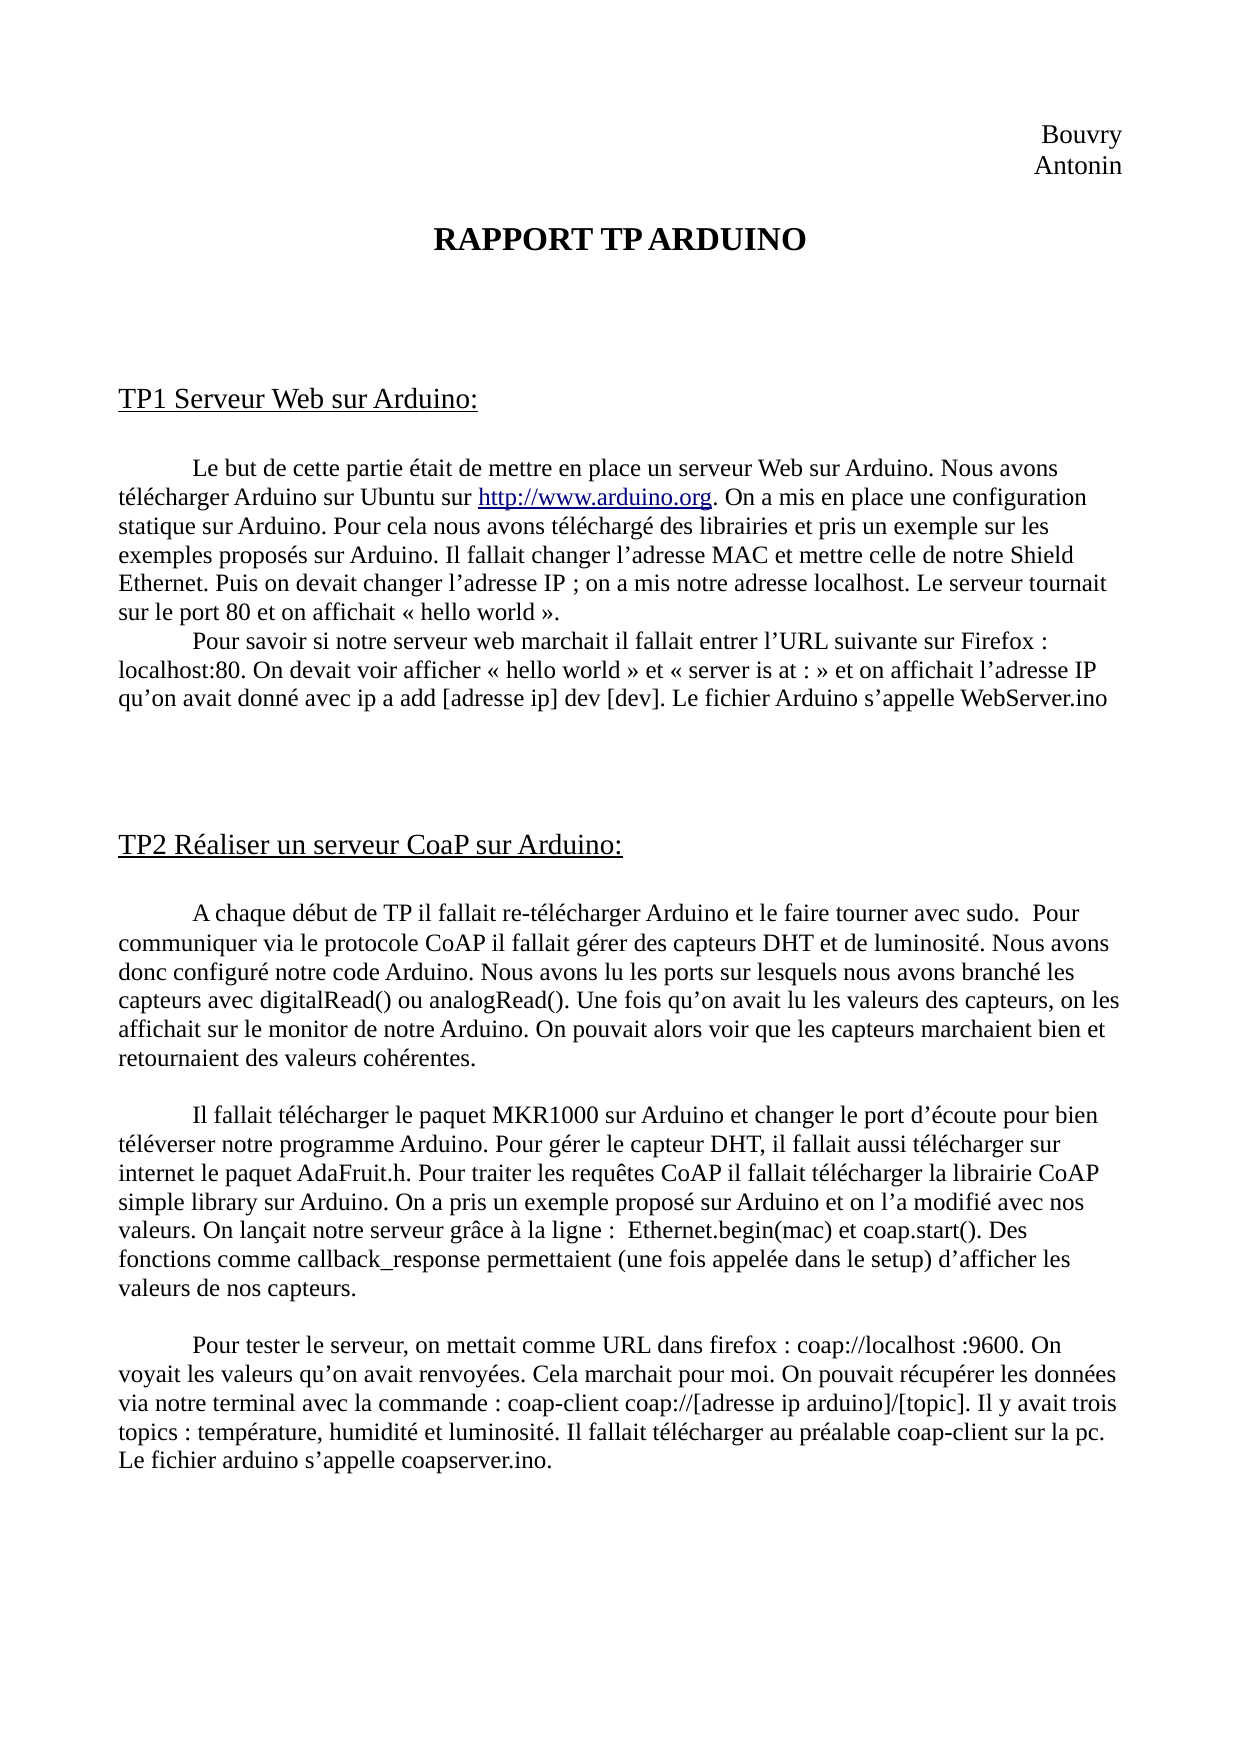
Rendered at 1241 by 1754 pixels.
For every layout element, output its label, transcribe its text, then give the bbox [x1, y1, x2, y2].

text RAPPORT TP ARDUINO [118, 219, 1122, 257]
text TP2 Réaliser un serveur CoaP sur Arduino: [118, 827, 1122, 861]
text Bouvry [118, 118, 1122, 149]
text Antonin [118, 149, 1122, 180]
text Le but de cette partie était de mettre en place un serveur Web sur Arduino. Nous avons télécharger Arduino sur Ubuntu sur http://www.arduino.org. On a mis en place une configuration statique sur Arduino. Pour cela nous avons téléchargé des librairies et pris un exemple sur les exemples proposés sur Arduino. Il fallait changer l’adresse MAC et mettre celle de notre Shield Ethernet. Puis on devait changer l’adresse IP ; on a mis notre adresse localhost. Le serveur tournait sur le port 80 et on affichait « hello world ». [118, 449, 1122, 626]
text A chaque début de TP il fallait re-télécharger Arduino et le faire tourner avec sudo. Pour communiquer via le protocole CoAP il fallait gérer des capteurs DHT et de luminosité. Nous avons donc configuré notre code Arduino. Nous avons lu les ports sur lesquels nous avons branché les capteurs avec digitalRead() ou analogRead(). Une fois qu’on avait lu les valeurs des capteurs, on les affichait sur le monitor de notre Arduino. On pouvait alors voir que les capteurs marchaient bien et retournaient des valeurs cohérentes. [118, 894, 1122, 1072]
text TP1 Serveur Web sur Arduino: [118, 382, 1122, 415]
text Pour tester le serveur, on mettait comme URL dans firefox : coap://localhost :9600. On voyait les valeurs qu’on avait renvoyées. Cela marchait pour moi. On pouvait récupérer les données via notre terminal avec la commande : coap-client coap://[adresse ip arduino]/[topic]. Il y avait trois topics : température, humidité et luminosité. Il fallait télécharger au préalable coap-client sur la pc. Le fichier arduino s’appelle coapserver.ino. [118, 1330, 1122, 1474]
text Il fallait télécharger le paquet MKR1000 sur Arduino et changer le port d’écoute pour bien téléverser notre programme Arduino. Pour gérer le capteur DHT, il fallait aussi télécharger sur internet le paquet AdaFruit.h. Pour traiter les requêtes CoAP il fallait télécharger la librairie CoAP simple library sur Arduino. On a pris un exemple proposé sur Arduino et on l’a modifié avec nos valeurs. On lançait notre serveur grâce à la ligne : Ethernet.begin(mac) et coap.start(). Des fonctions comme callback_response permettaient (une fois appelée dans le setup) d’afficher les valeurs de nos capteurs. [118, 1100, 1122, 1302]
text Pour savoir si notre serveur web marchait il fallait entrer l’URL suivante sur Firefox : localhost:80. On devait voir afficher « hello world » et « server is at : » et on affichait l’adresse IP qu’on avait donné avec ip a add [adresse ip] dev [dev]. Le fichier Arduino s’appelle WebServer.ino [118, 626, 1122, 712]
